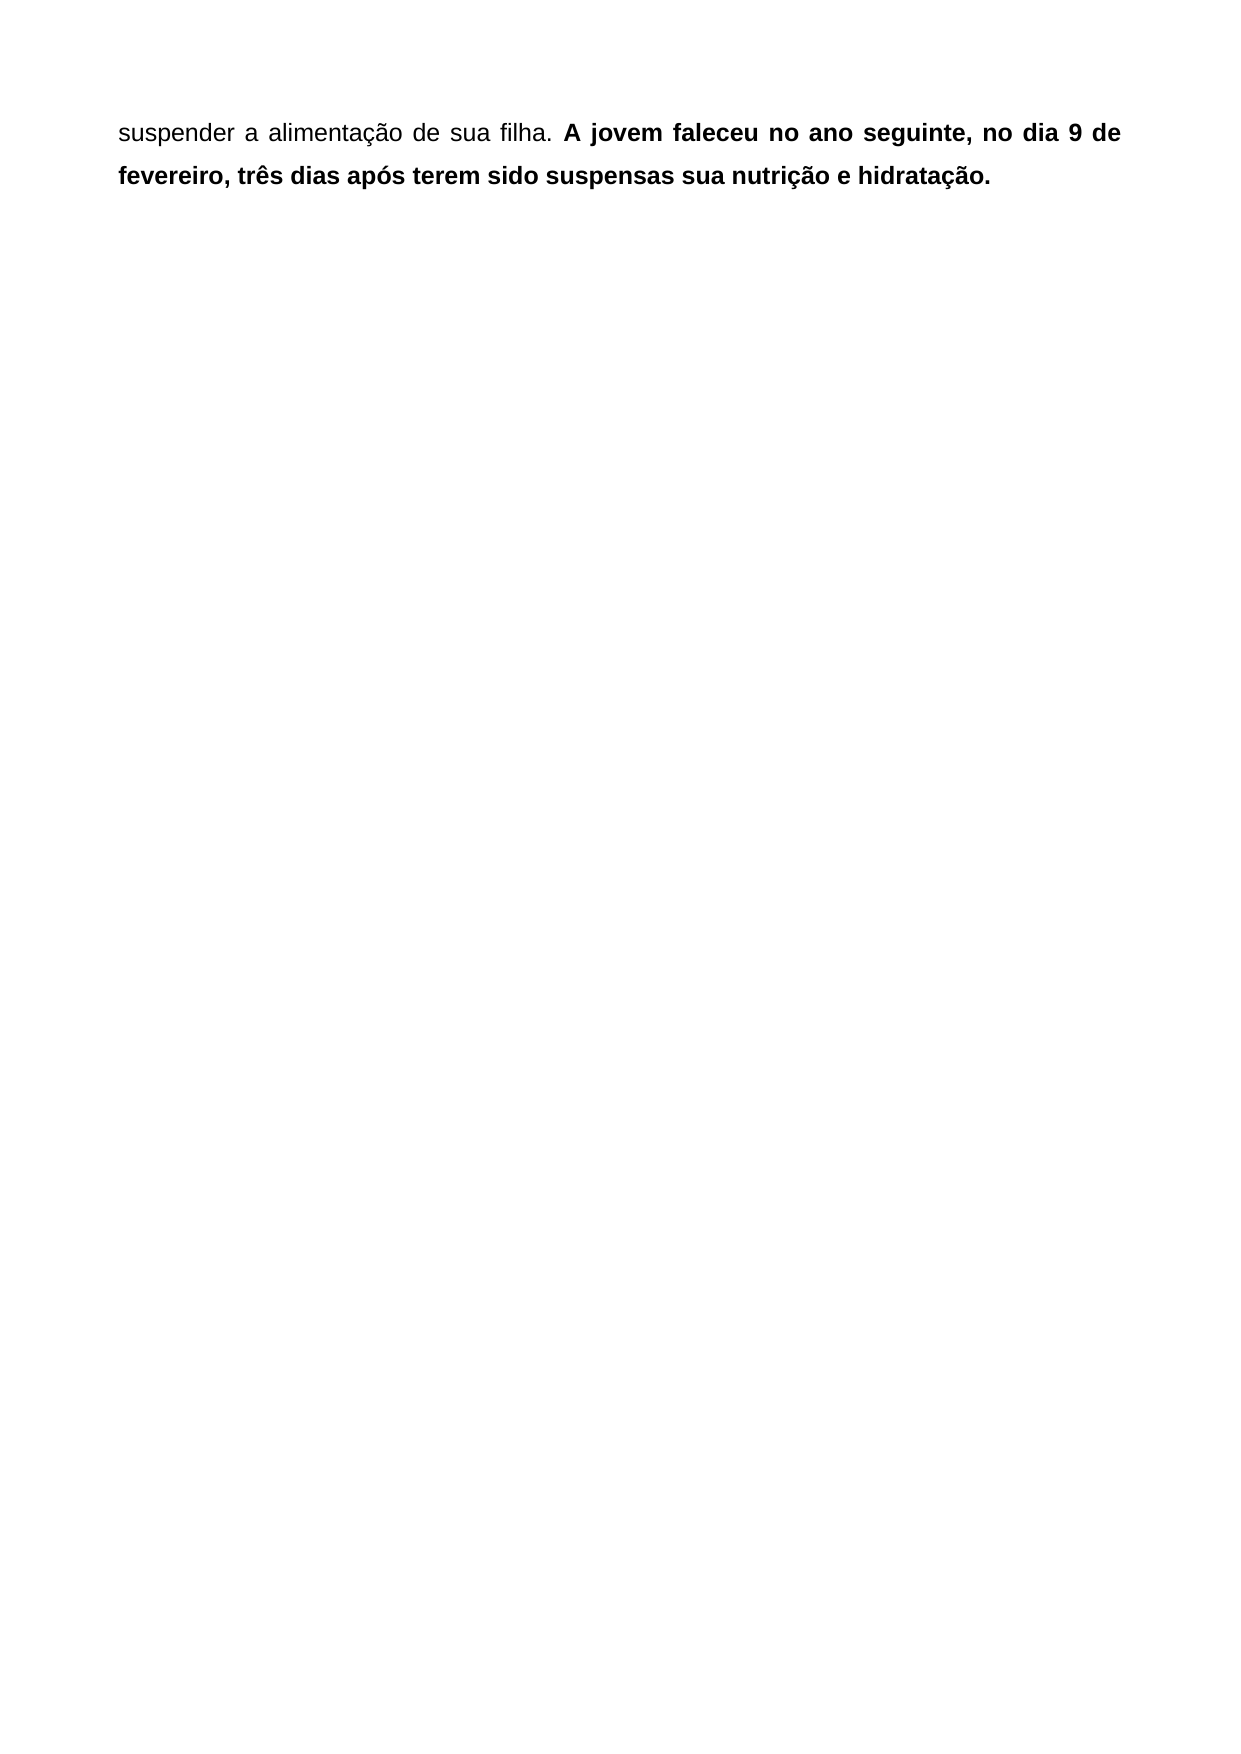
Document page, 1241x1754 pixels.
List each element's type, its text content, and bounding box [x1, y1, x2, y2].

text suspender a alimentação de sua filha. A jovem faleceu no ano seguinte, no dia 9 de fevereiro, três dias após terem sido suspensas sua nutrição e hidratação. [118, 118, 1122, 190]
